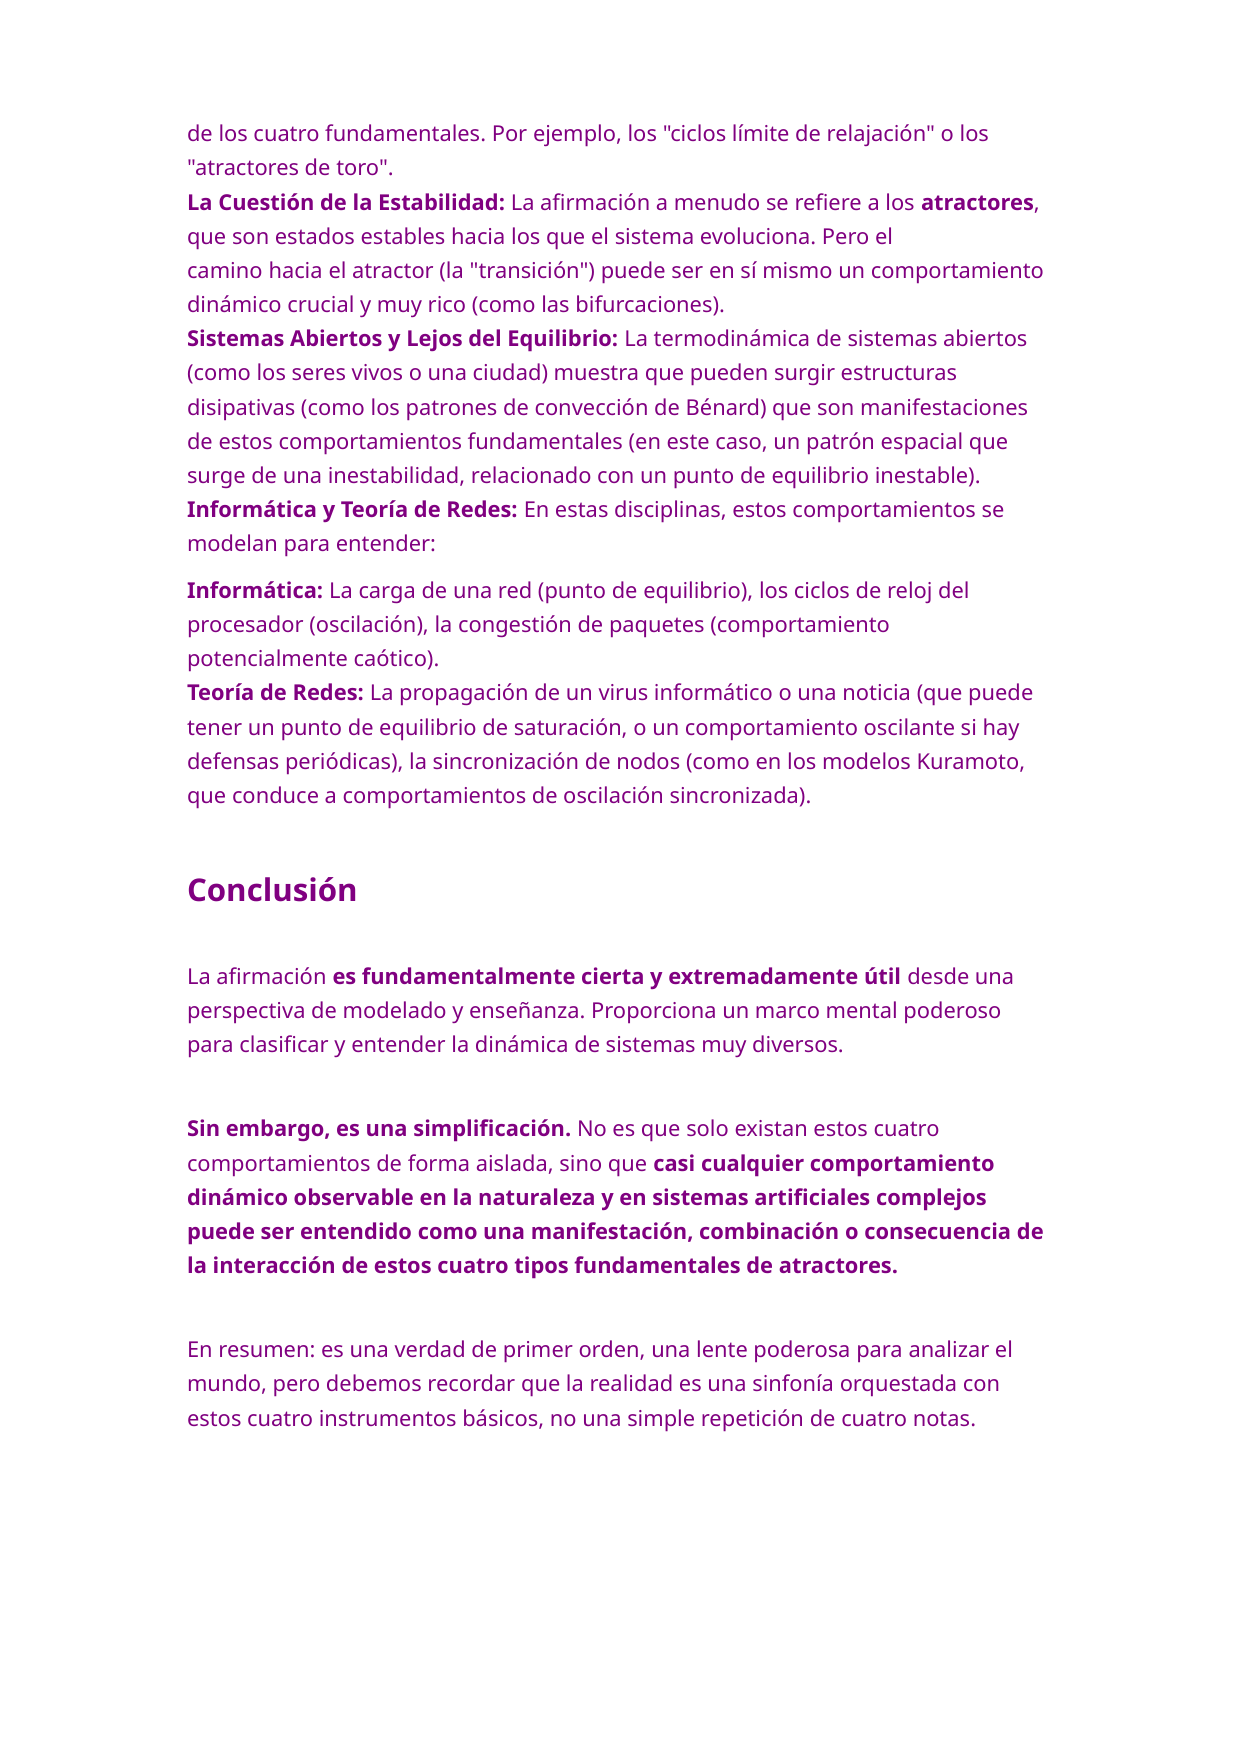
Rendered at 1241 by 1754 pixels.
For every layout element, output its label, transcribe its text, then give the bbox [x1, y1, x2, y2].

list de los cuatro fundamentales. Por ejemplo, los "ciclos límite de relajación" o los "atractores de toro". [187, 118, 1053, 182]
subtitle Conclusión [187, 864, 1053, 911]
text En resumen: es una verdad de primer orden, una lente poderosa para analizar el mundo, pero debemos recordar que la realidad es una sinfonía orquestada con estos cuatro instrumentos básicos, no una simple repetición de cuatro notas. [187, 1334, 1053, 1432]
list Teoría de Redes: La propagación de un virus informático o una noticia (que puede tener un punto de equilibrio de saturación, o un comportamiento oscilante si hay defensas periódicas), la sincronización de nodos (como en los modelos Kuramoto, que conduce a comportamientos de oscilación sincronizada). [187, 677, 1053, 809]
list Sistemas Abiertos y Lejos del Equilibrio: La termodinámica de sistemas abiertos (como los seres vivos o una ciudad) muestra que pueden surgir estructuras disipativas (como los patrones de convección de Bénard) que son manifestaciones de estos comportamientos fundamentales (en este caso, un patrón espacial que surge de una inestabilidad, relacionado con un punto de equilibrio inestable). [187, 323, 1053, 489]
list Informática: La carga de una red (punto de equilibrio), los ciclos de reloj del procesador (oscilación), la congestión de paquetes (comportamiento potencialmente caótico). [187, 575, 1053, 673]
text La afirmación es fundamentalmente cierta y extremadamente útil desde una perspectiva de modelado y enseñanza. Proporciona un marco mental poderoso para clasificar y entender la dinámica de sistemas muy diversos. [187, 961, 1053, 1059]
list La Cuestión de la Estabilidad: La afirmación a menudo se refiere a los atractores, que son estados estables hacia los que el sistema evoluciona. Pero el camino hacia el atractor (la "transición") puede ser en sí mismo un comportamiento dinámico crucial y muy rico (como las bifurcaciones). [187, 186, 1053, 319]
list Informática y Teoría de Redes: En estas disciplinas, estos comportamientos se modelan para entender: [187, 494, 1053, 558]
text Sin embargo, es una simplificación. No es que solo existan estos cuatro comportamientos de forma aislada, sino que casi cualquier comportamiento dinámico observable en la naturaleza y en sistemas artificiales complejos puede ser entendido como una manifestación, combinación o consecuencia de la interacción de estos cuatro tipos fundamentales de atractores. [187, 1113, 1053, 1280]
